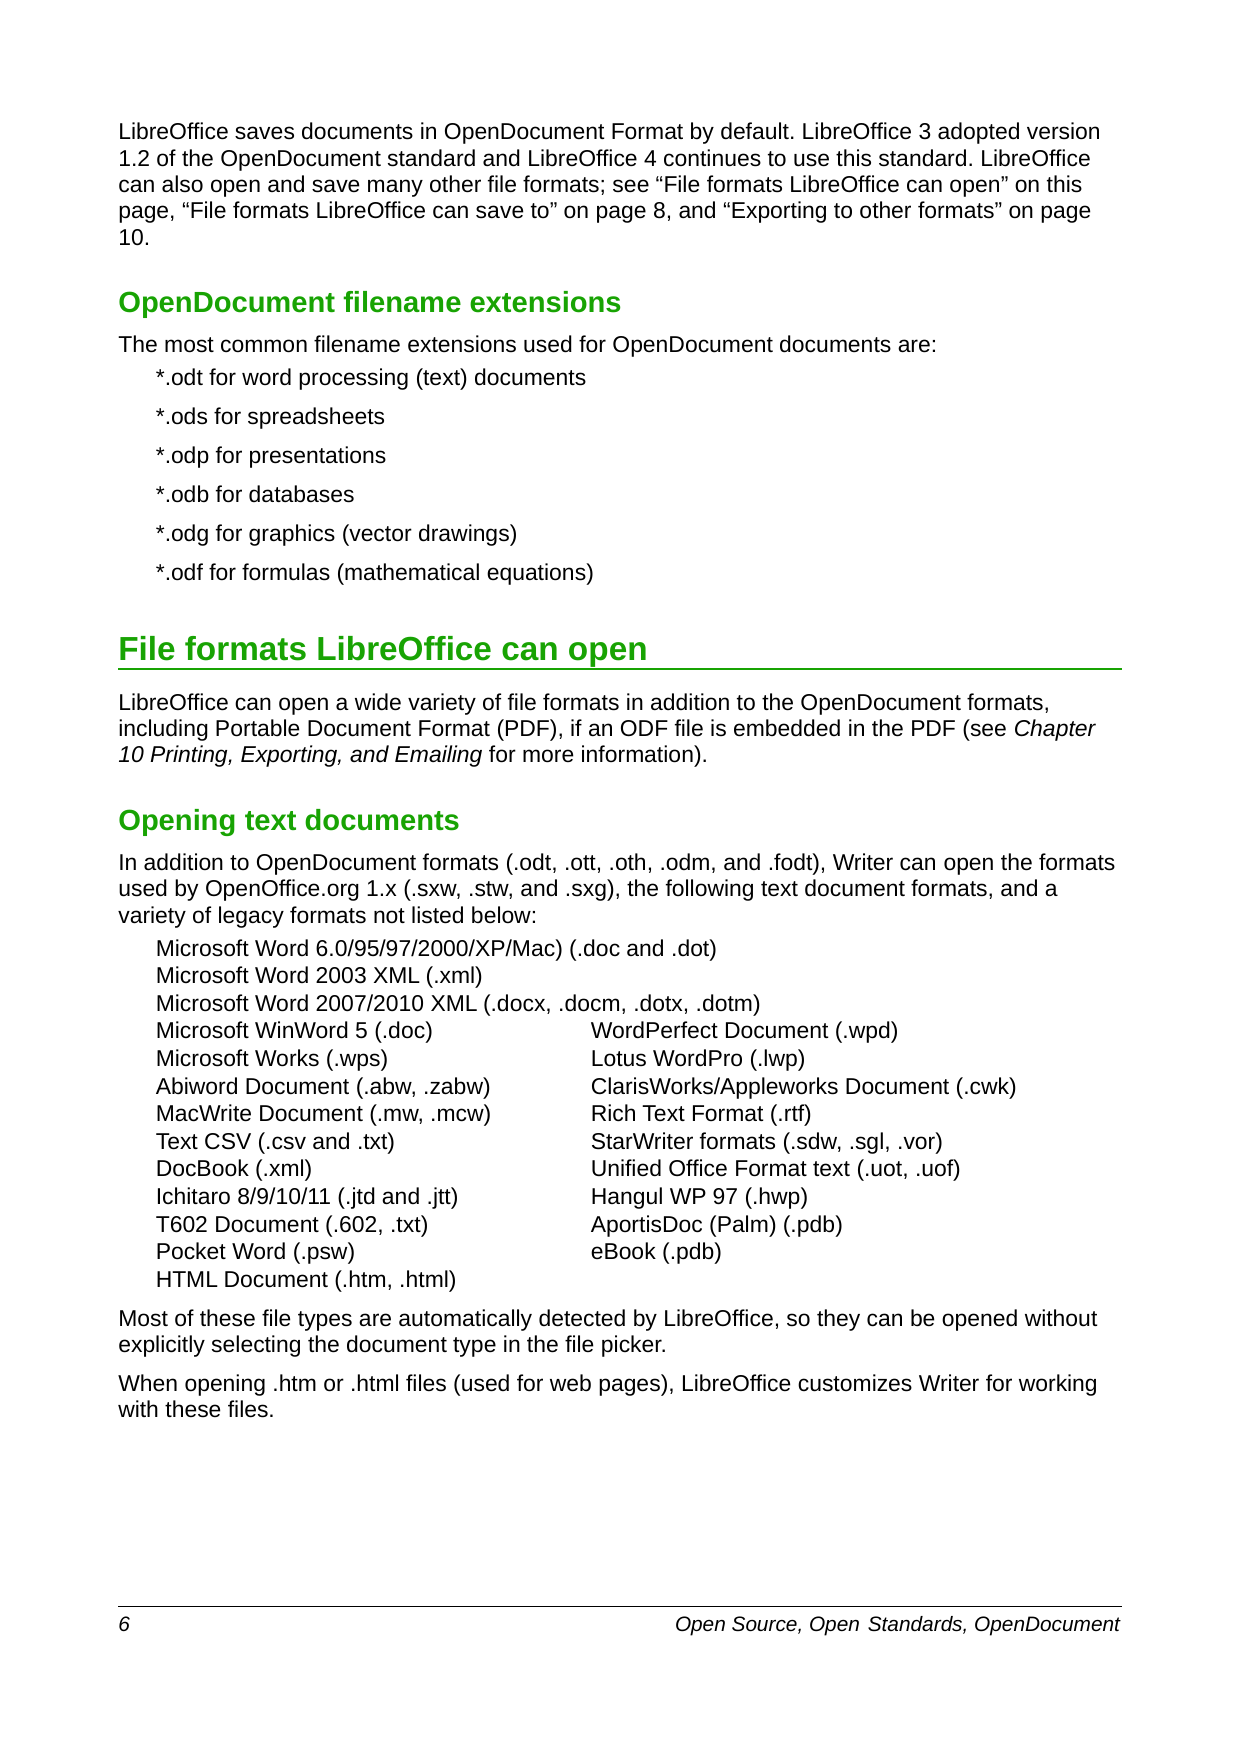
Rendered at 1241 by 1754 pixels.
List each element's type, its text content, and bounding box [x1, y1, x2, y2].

text *.odp for presentations [156, 442, 1122, 468]
text *.odg for graphics (vector drawings) [156, 519, 1122, 546]
text Microsoft Word 6.0/95/97/2000/XP/Mac) (.doc and .dot) Microsoft Word 2003 XML (.xml) Microsoft Word 2007/2010 XML (.docx, .docm, .dotx, .dotm) [156, 934, 1122, 1016]
text *.odf for formulas (mathematical equations) [156, 558, 1122, 585]
text T602 Document (.602, .txt) AportisDoc (Palm) (.pdb) [156, 1211, 1122, 1237]
text When opening .htm or .html files (used for web pages), LibreOffice customizes Writer for working with these files. [118, 1370, 1122, 1423]
text MacWrite Document (.mw, .mcw) Rich Text Format (.rtf) [156, 1100, 1122, 1127]
text HTML Document (.htm, .html) [156, 1266, 1122, 1292]
text DocBook (.xml) Unified Office Format text (.uot, .uof) [156, 1155, 1122, 1182]
text LibreOffice saves documents in OpenDocument Format by default. LibreOffice 3 adopted version 1.2 of the OpenDocument standard and LibreOffice 4 continues to use this standard. LibreOffice can also open and save many other file formats; see “File formats LibreOffice can open” on this page, “File formats LibreOffice can save to” on page 8, and “Exporting to other formats” on page 10. [118, 118, 1122, 250]
subtitle File formats LibreOffice can open [118, 629, 1122, 668]
text Pocket Word (.psw) eBook (.pdb) [156, 1238, 1122, 1264]
text Ichitaro 8/9/10/11 (.jtd and .jtt) Hangul WP 97 (.hwp) [156, 1183, 1122, 1209]
text Microsoft Works (.wps) Lotus WordPro (.lwp) [156, 1045, 1122, 1071]
text *.odb for databases [156, 481, 1122, 507]
text LibreOffice can open a wide variety of file formats in addition to the OpenDocument formats, including Portable Document Format (PDF), if an ODF file is embedded in the PDF (see Chapter 10 Printing, Exporting, and Emailing for more information). [118, 688, 1122, 768]
subtitle OpenDocument filename extensions [118, 285, 1122, 319]
text Abiword Document (.abw, .zabw) ClarisWorks/Appleworks Document (.cwk) [156, 1073, 1122, 1099]
text *.odt for word processing (text) documents [156, 364, 1122, 391]
text Most of these file types are automatically detected by LibreOffice, so they can be opened without explicitly selecting the document type in the file picker. [118, 1305, 1122, 1357]
text Text CSV (.csv and .txt) StarWriter formats (.sdw, .sgl, .vor) [156, 1128, 1122, 1154]
list In addition to OpenDocument formats (.odt, .ott, .oth, .odm, and .fodt), Writer can open the formats used by OpenOffice.org 1.x (.sxw, .stw, and .sxg), the following text document formats, and a variety of legacy formats not listed below: [118, 849, 1122, 928]
text Microsoft WinWord 5 (.doc) WordPerfect Document (.wpd) [156, 1017, 1122, 1044]
list The most common filename extensions used for OpenDocument documents are: [118, 331, 1122, 358]
subtitle Opening text documents [118, 803, 1122, 837]
text *.ods for spreadsheets [156, 403, 1122, 429]
